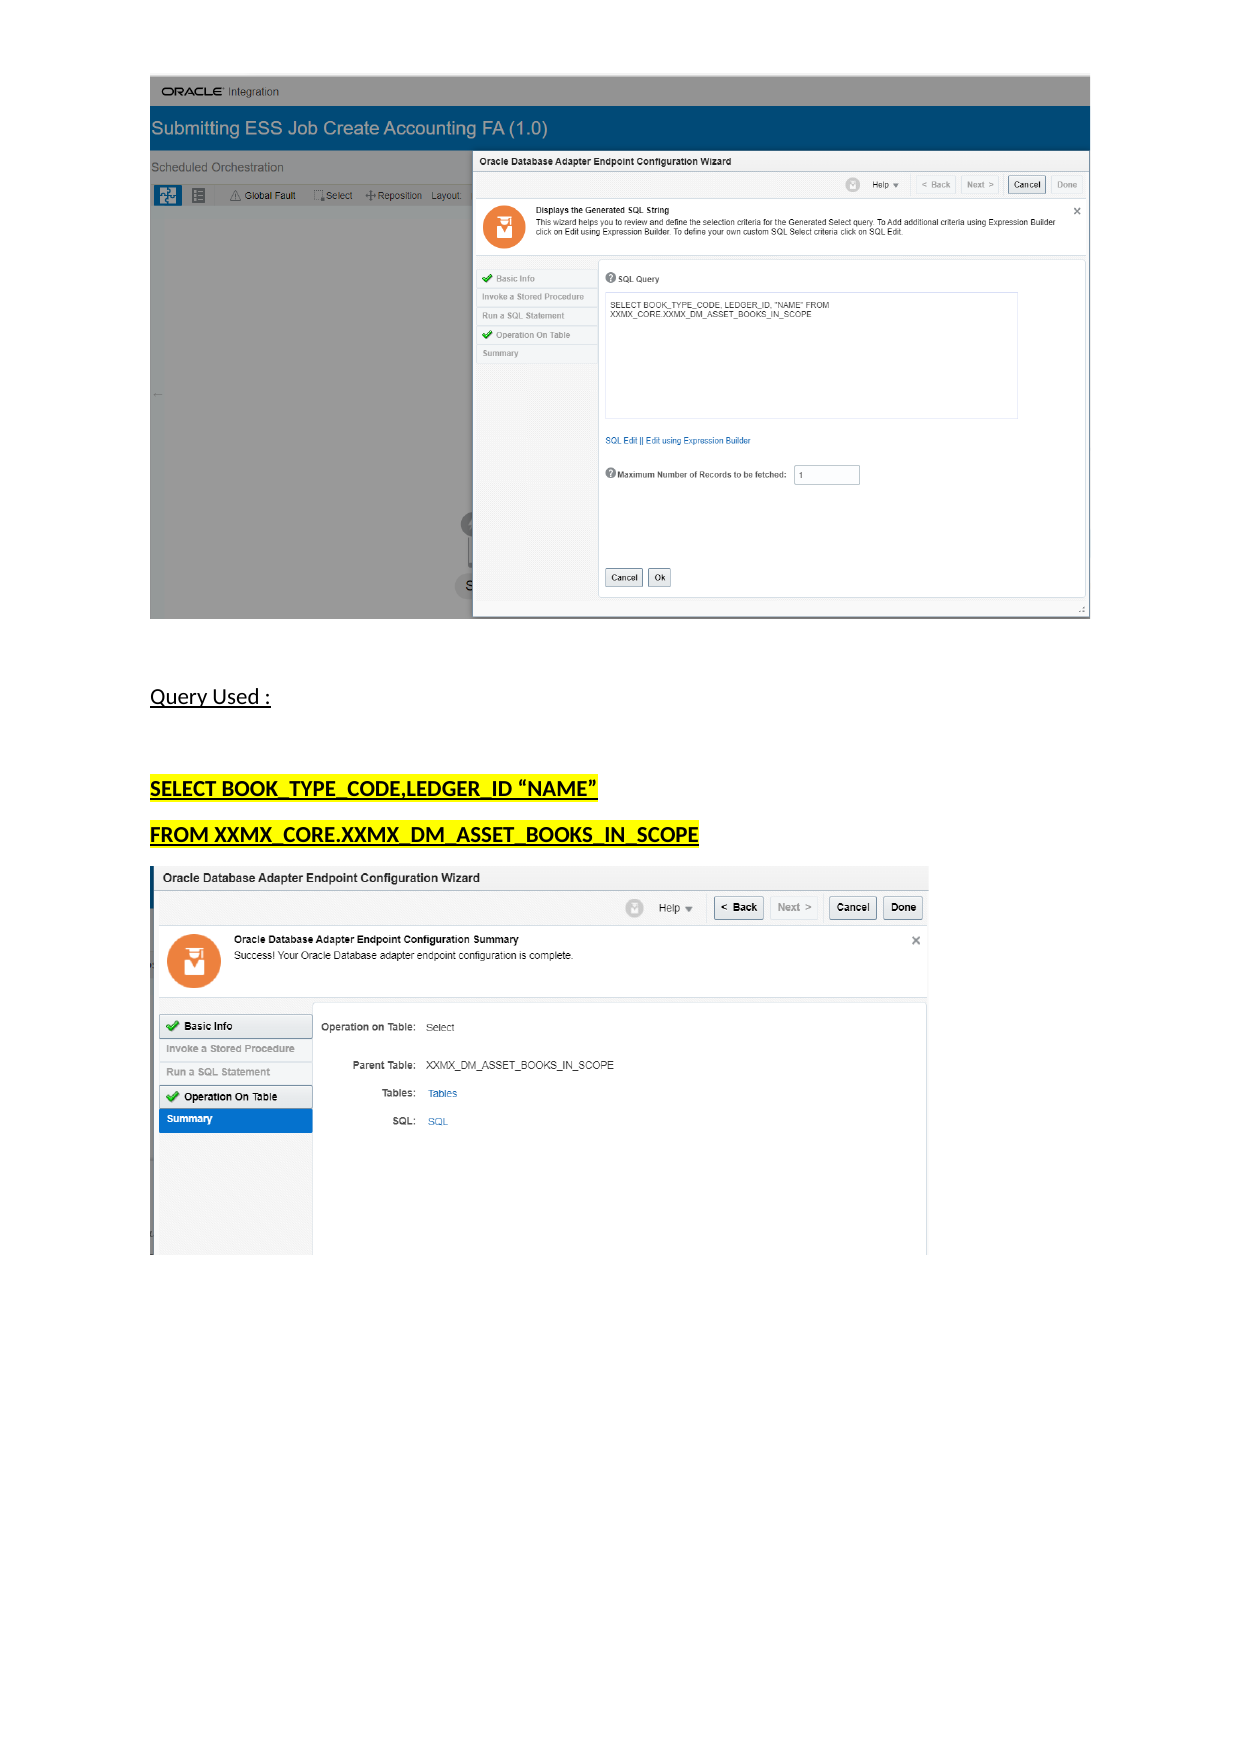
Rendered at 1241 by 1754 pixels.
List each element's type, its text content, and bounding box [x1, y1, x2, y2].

text FROM XXMX_CORE.XXMX_DM_ASSET_BOOKS_IN_SCOPE [150, 820, 1090, 848]
text Query Used : [150, 682, 1090, 710]
text SELECT BOOK_TYPE_CODE,LEDGER_ID “NAME” [150, 774, 1090, 802]
